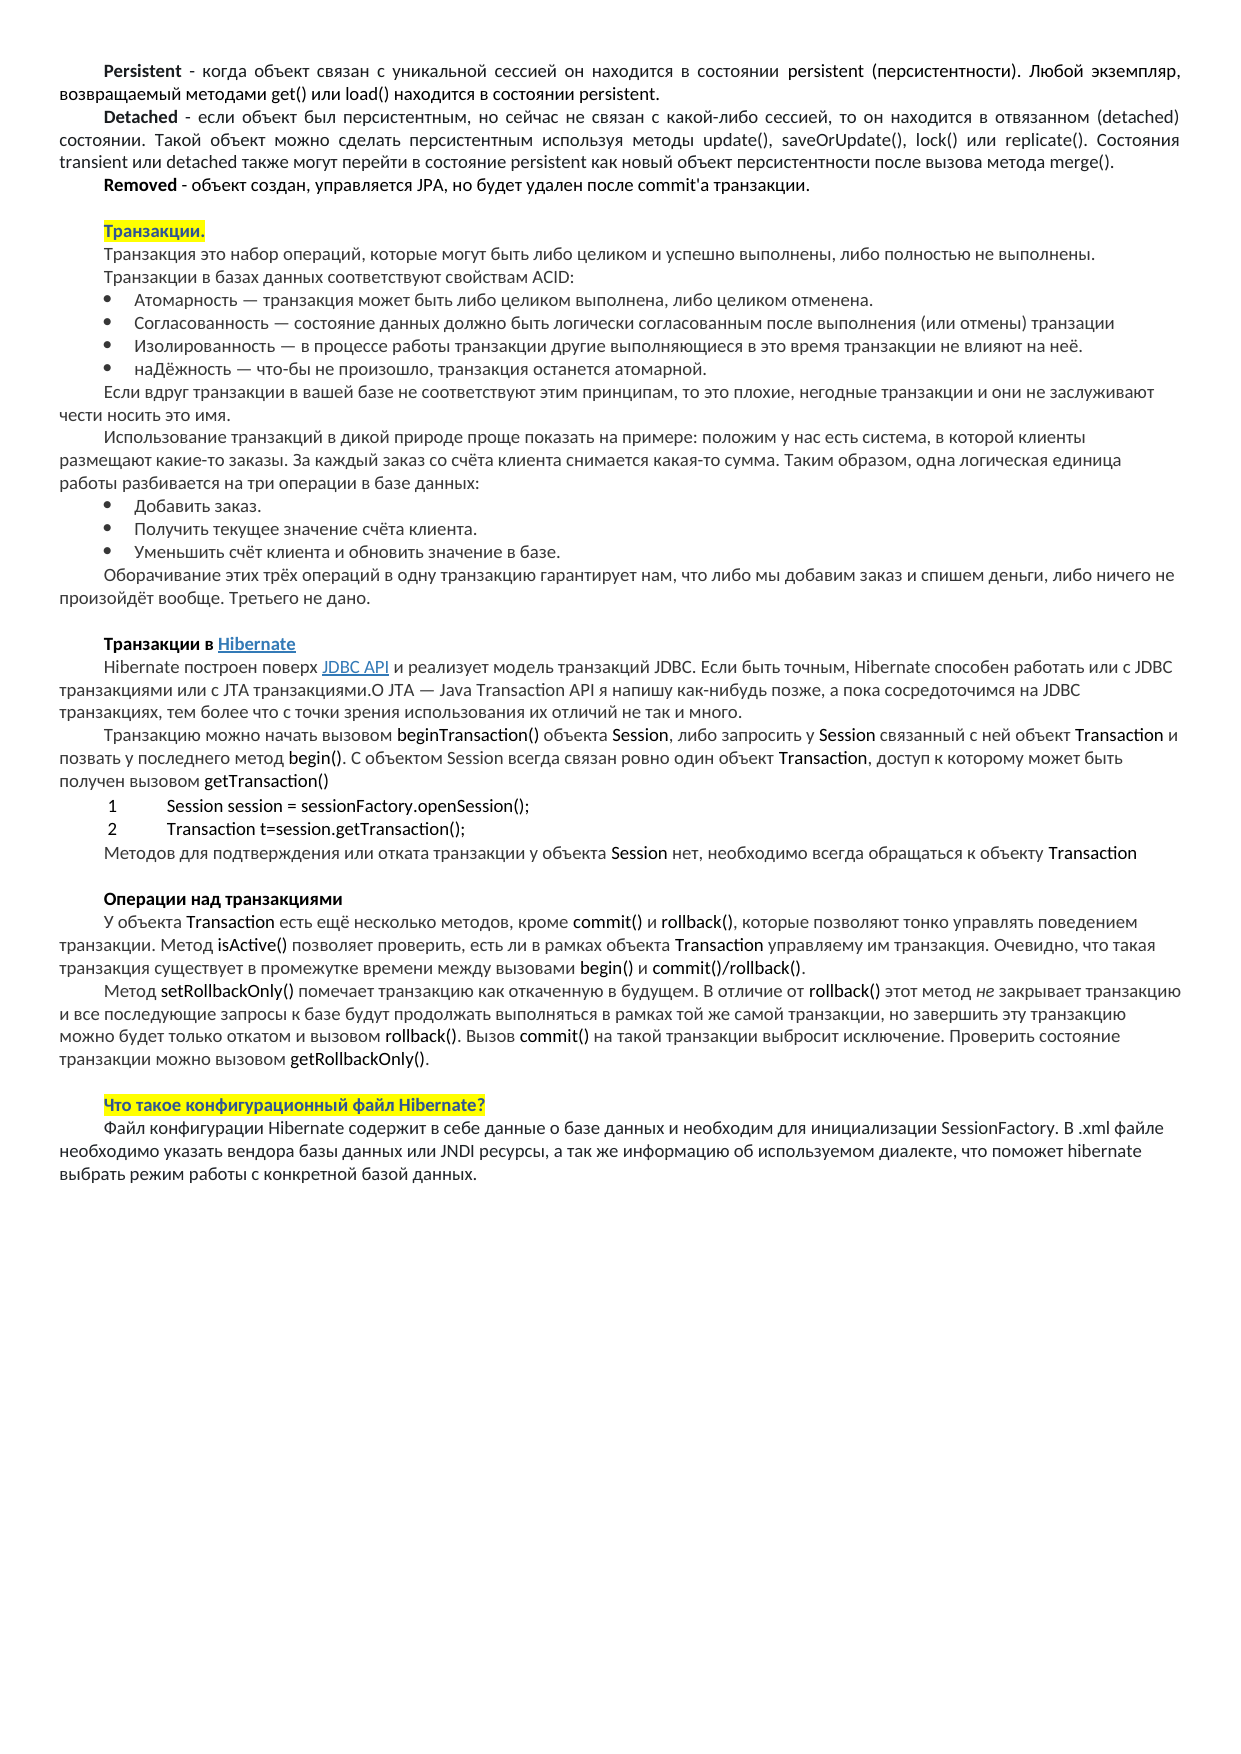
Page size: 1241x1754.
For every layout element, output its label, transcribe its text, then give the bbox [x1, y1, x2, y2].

list наДёжность — что-бы не произошло, транзакция останется атомарной. [59, 357, 1181, 380]
list Уменьшить счёт клиента и обновить значение в базе. [59, 540, 1181, 563]
list Атомарность — транзакция может быть либо целиком выполнена, либо целиком отменена. [59, 288, 1181, 311]
text Hibernate построен поверх JDBC API и реализует модель транзакций JDBC. Если быть точным, Hibernate способен работать или с JDBC транзакциями или с JTA транзакциями.О JTA — Java Transaction API я напишу как-нибудь позже, а пока сосредоточимся на JDBC транзакциях, тем более что с точки зрения использования их отличий не так и много. [59, 655, 1181, 724]
subtitle Операции над транзакциями [59, 887, 1181, 910]
text Detached - если объект был персистентным, но сейчас не связан с какой-либо сессией, то он находится в отвязанном (detached) состоянии. Такой объект можно сделать персистентным используя методы update(), saveOrUpdate(), lock() или replicate(). Состояния transient или detached также могут перейти в состояние persistent как новый объект персистентности после вызова метода merge(). [59, 105, 1181, 174]
text Файл конфигурации Hibernate содержит в себе данные о базе данных и необходим для инициализации SessionFactory. В .xml файле необходимо указать вендора базы данных или JNDI ресурсы, а так же информацию об используемом диалекте, что поможет hibernate выбрать режим работы с конкретной базой данных. [59, 1116, 1181, 1185]
text Использование транзакций в дикой природе проще показать на примере: положим у нас есть система, в которой клиенты размещают какие-то заказы. За каждый заказ со счёта клиента снимается какая-то сумма. Таким образом, одна логическая единица работы разбивается на три операции в базе данных: [59, 426, 1181, 494]
text Если вдруг транзакции в вашей базе не соответствуют этим принципам, то это плохие, негодные транзакции и они не заслуживают чести носить это имя. [59, 380, 1181, 426]
text У объекта Transaction есть ещё несколько методов, кроме commit() и rollback(), которые позволяют тонко управлять поведением транзакции. Метод isActive() позволяет проверить, есть ли в рамках объекта Transaction управляему им транзакция. Очевидно, что такая транзакция существует в промежутке времени между вызовами begin() и commit()/rollback(). [59, 910, 1181, 979]
text Транзакции в базах данных соответствуют свойствам ACID: [59, 265, 1181, 288]
text Removed - объект создан, управляется JPA, но будет удален после commit'a транзакции. [59, 174, 1181, 197]
list Изолированность — в процессе работы транзакции другие выполняющиеся в это время транзакции не влияют на неё. [59, 334, 1181, 357]
text Persistent - когда объект связан с уникальной сессией он находится в состоянии persistent (персистентности). Любой экземпляр, возвращаемый методами get() или load() находится в состоянии persistent. [59, 59, 1181, 105]
text Транзакцию можно начать вызовом beginTransaction() объекта Session, либо запросить у Session связанный с ней объект Transaction и позвать у последнего метод begin(). С объектом Session всегда связан ровно один объект Transaction, доступ к которому может быть получен вызовом getTransaction() [59, 724, 1181, 792]
subtitle Транзакции в Hibernate [59, 632, 1181, 655]
text Метод setRollbackOnly() помечает транзакцию как откаченную в будущем. В отличие от rollback() этот метод не закрывает транзакцию и все последующие запросы к базе будут продолжать выполняться в рамках той же самой транзакции, но завершить эту транзакцию можно будет только откатом и вызовом rollback(). Вызов commit() на такой транзакции выбросит исключение. Проверить состояние транзакции можно вызовом getRollbackOnly(). [59, 979, 1181, 1071]
list Добавить заказ. [59, 494, 1181, 517]
table_header Session session = sessionFactory.openSession(); Transaction t=session.getTransaction(); [121, 793, 1088, 841]
list Согласованность — состояние данных должно быть логически согласованным после выполнения (или отмены) транзации [59, 311, 1181, 334]
table_header 1 2 [59, 793, 121, 841]
text Методов для подтверждения или отката транзакции у объекта Session нет, необходимо всегда обращаться к объекту Transaction [59, 841, 1181, 864]
subtitle Транзакции. [59, 219, 1181, 242]
text Транзакция это набор операций, которые могут быть либо целиком и успешно выполнены, либо полностью не выполнены. [59, 242, 1181, 265]
subtitle Что такое конфигурационный файл Hibernate? [59, 1093, 1181, 1116]
list Получить текущее значение счёта клиента. [59, 517, 1181, 540]
text Оборачивание этих трёх операций в одну транзакцию гарантирует нам, что либо мы добавим заказ и спишем деньги, либо ничего не произойдёт вообще. Третьего не дано. [59, 563, 1181, 609]
